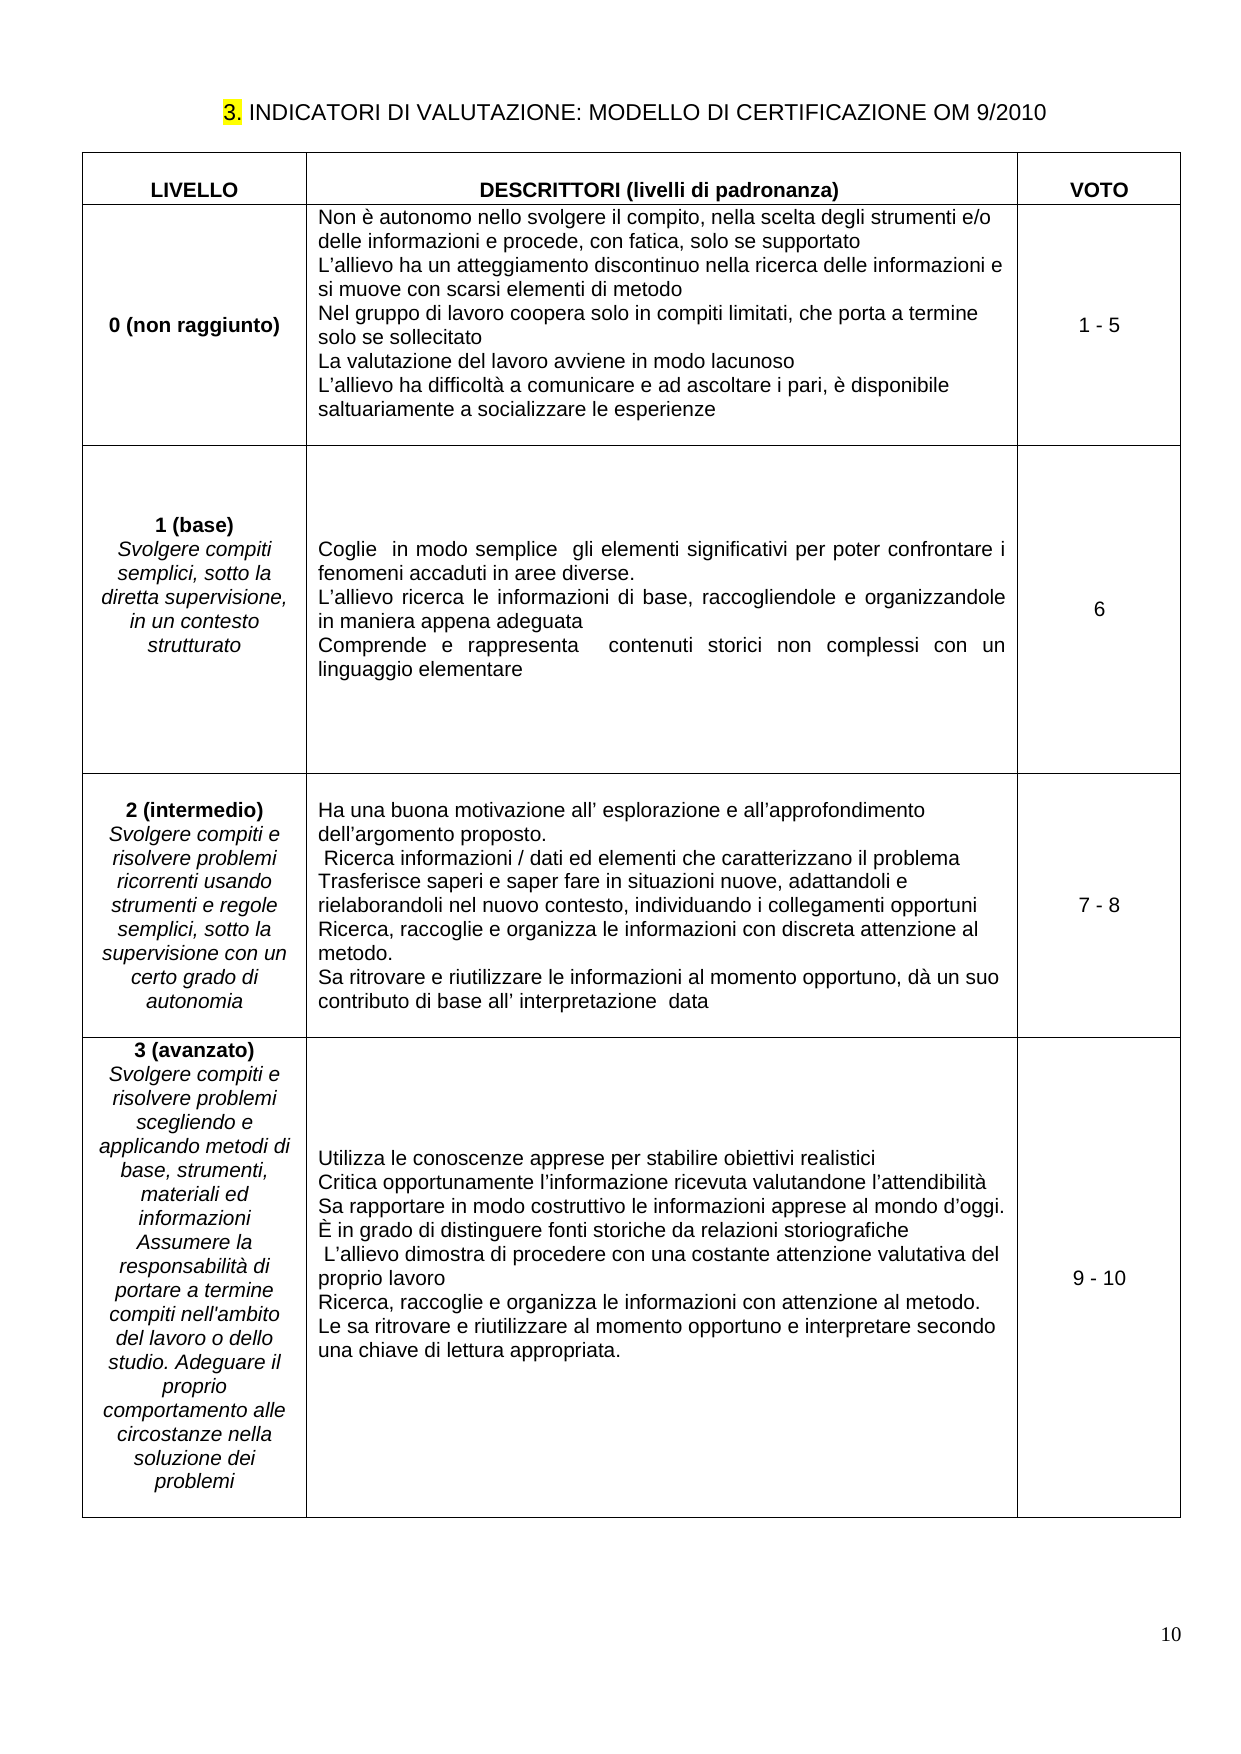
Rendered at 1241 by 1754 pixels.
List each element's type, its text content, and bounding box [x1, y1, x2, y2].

table_cell 6 [1018, 446, 1180, 772]
table_cell 7 - 8 [1018, 774, 1180, 1037]
table_cell 1 - 5 [1018, 205, 1180, 444]
table_cell 9 - 10 [1018, 1038, 1180, 1517]
table_cell 0 (non raggiunto) [83, 205, 306, 444]
table_header DESCRITTORI (livelli di padronanza) [307, 153, 1017, 204]
table_cell Ha una buona motivazione all’ esplorazione e all’approfondimento dell’argomento proposto. Ricerca informazioni / dati ed elementi che caratterizzano il problema Trasferisce saperi e saper fare in situazioni nuove, adattandoli e rielaborandoli nel nuovo contesto, individuando i collegamenti opportuni Ricerca, raccoglie e organizza le informazioni con discreta attenzione al metodo. Sa ritrovare e riutilizzare le informazioni al momento opportuno, dà un suo contributo di base all’ interpretazione data [307, 774, 1017, 1037]
table_header VOTO [1018, 153, 1180, 204]
table_cell Non è autonomo nello svolgere il compito, nella scelta degli strumenti e/o delle informazioni e procede, con fatica, solo se supportato L’allievo ha un atteggiamento discontinuo nella ricerca delle informazioni e si muove con scarsi elementi di metodo Nel gruppo di lavoro coopera solo in compiti limitati, che porta a termine solo se sollecitato La valutazione del lavoro avviene in modo lacunoso L’allievo ha difficoltà a comunicare e ad ascoltare i pari, è disponibile saltuariamente a socializzare le esperienze [307, 205, 1017, 444]
table_cell 1 (base) Svolgere compiti semplici, sotto la diretta supervisione, in un contesto strutturato [83, 446, 306, 772]
table_cell 2 (intermedio) Svolgere compiti e risolvere problemi ricorrenti usando strumenti e regole semplici, sotto la supervisione con un certo grado di autonomia [83, 774, 306, 1037]
table_header LIVELLO [83, 153, 306, 204]
table_cell 3 (avanzato) Svolgere compiti e risolvere problemi scegliendo e applicando metodi di base, strumenti, materiali ed informazioni Assumere la responsabilità di portare a termine compiti nell'ambito del lavoro o dello studio. Adeguare il proprio comportamento alle circostanze nella soluzione dei problemi [83, 1038, 306, 1517]
table_cell Utilizza le conoscenze apprese per stabilire obiettivi realistici Critica opportunamente l’informazione ricevuta valutandone l’attendibilità Sa rapportare in modo costruttivo le informazioni apprese al mondo d’oggi. È in grado di distinguere fonti storiche da relazioni storiografiche L’allievo dimostra di procedere con una costante attenzione valutativa del proprio lavoro Ricerca, raccoglie e organizza le informazioni con attenzione al metodo. Le sa ritrovare e riutilizzare al momento opportuno e interpretare secondo una chiave di lettura appropriata. [307, 1038, 1017, 1517]
text 3. INDICATORI DI VALUTAZIONE: MODELLO DI CERTIFICAZIONE OM 9/2010 [89, 99, 1181, 125]
table_cell Coglie in modo semplice gli elementi significativi per poter confrontare i fenomeni accaduti in aree diverse. L’allievo ricerca le informazioni di base, raccogliendole e organizzandole in maniera appena adeguata Comprende e rappresenta contenuti storici non complessi con un linguaggio elementare [307, 446, 1017, 772]
